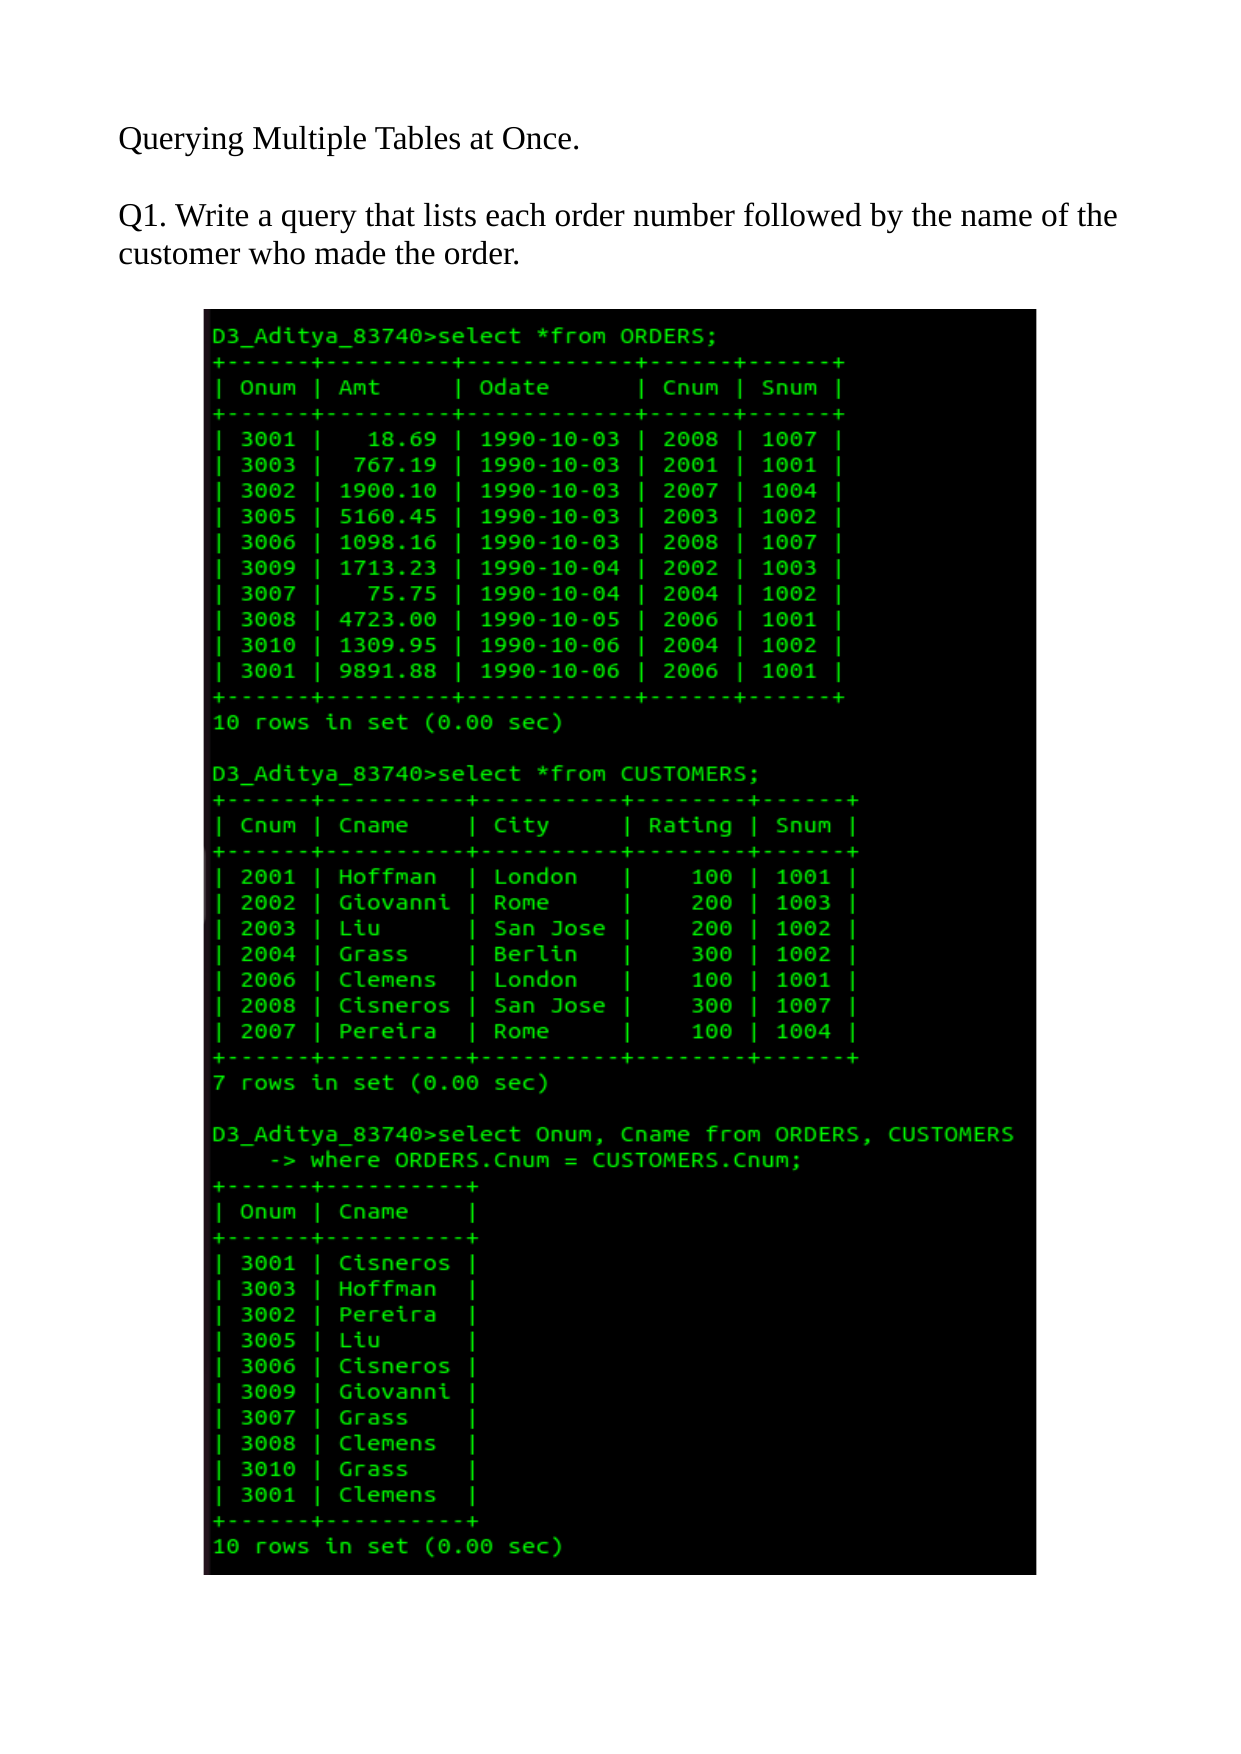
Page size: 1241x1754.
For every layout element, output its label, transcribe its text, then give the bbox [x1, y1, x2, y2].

text Q1. Write a query that lists each order number followed by the name of the customer who made the order. [118, 195, 1122, 271]
text Querying Multiple Tables at Once. [118, 118, 1122, 156]
picture [203, 309, 1037, 1575]
